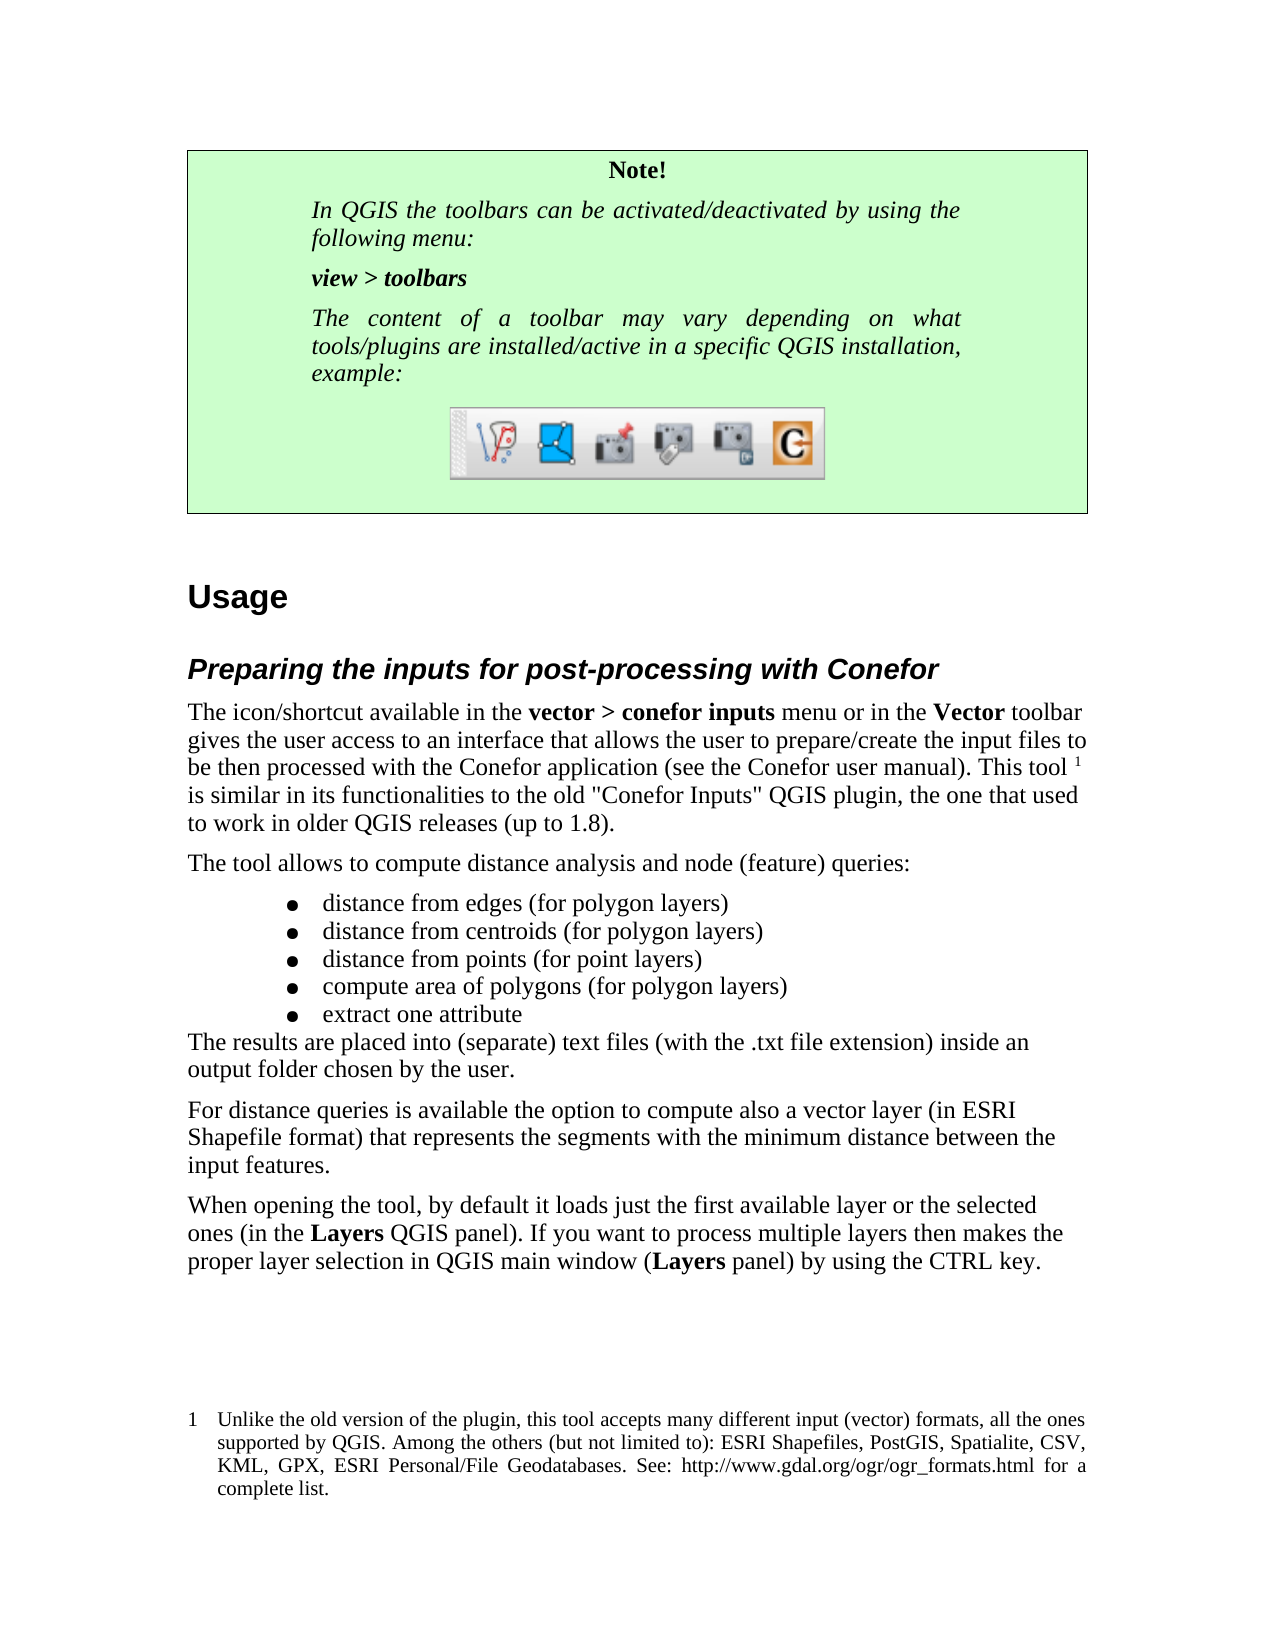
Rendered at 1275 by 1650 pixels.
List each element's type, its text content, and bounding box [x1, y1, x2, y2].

text For distance queries is available the option to compute also a vector layer (in ESRI Shapefile format) that represents the segments with the minimum distance between the input features. [187, 1096, 1087, 1179]
subtitle Usage [187, 578, 1087, 616]
subtitle Preparing the inputs for post-processing with Conefor [187, 653, 1087, 686]
text The results are placed into (separate) text files (with the .txt file extension) inside an output folder chosen by the user. [187, 1028, 1087, 1083]
list distance from centroids (for polygon layers) [285, 917, 967, 945]
text Unlike the old version of the plugin, this tool accepts many different input (vector) formats, all the ones supported by QGIS. Among the others (but not limited to): ESRI Shapefiles, PostGIS, Spatialite, CSV, KML, GPX, ESRI Personal/File Geodatabases. See: http://www.gdal.org/ogr/ogr_formats.html for a complete list. [187, 1407, 1087, 1500]
table_header Note! In QGIS the toolbars can be activated/deactivated by using the following menu: view > toolbars The content of a toolbar may vary depending on what tools/plugins are installed/active in a specific QGIS installation, example: [188, 151, 1087, 513]
list compute area of polygons (for polygon layers) [285, 972, 967, 1000]
list distance from edges (for polygon layers) [285, 889, 967, 917]
text The icon/shortcut available in the vector > conefor inputs menu or in the Vector toolbar gives the user access to an interface that allows the user to prepare/create the input files to be then processed with the Conefor application (see the Conefor user manual). This tool is similar in its functionalities to the old "Conefor Inputs" QGIS plugin, the one that used to work in older QGIS releases (up to 1.8). [187, 698, 1087, 837]
picture [449, 407, 826, 480]
list extract one attribute [285, 1000, 967, 1028]
text The tool allows to compute distance analysis and node (feature) queries: [187, 849, 1087, 877]
text When opening the tool, by default it loads just the first available layer or the selected ones (in the Layers QGIS panel). If you want to process multiple layers then makes the proper layer selection in QGIS main window (Layers panel) by using the CTRL key. [187, 1191, 1087, 1274]
list distance from points (for point layers) [285, 945, 967, 972]
